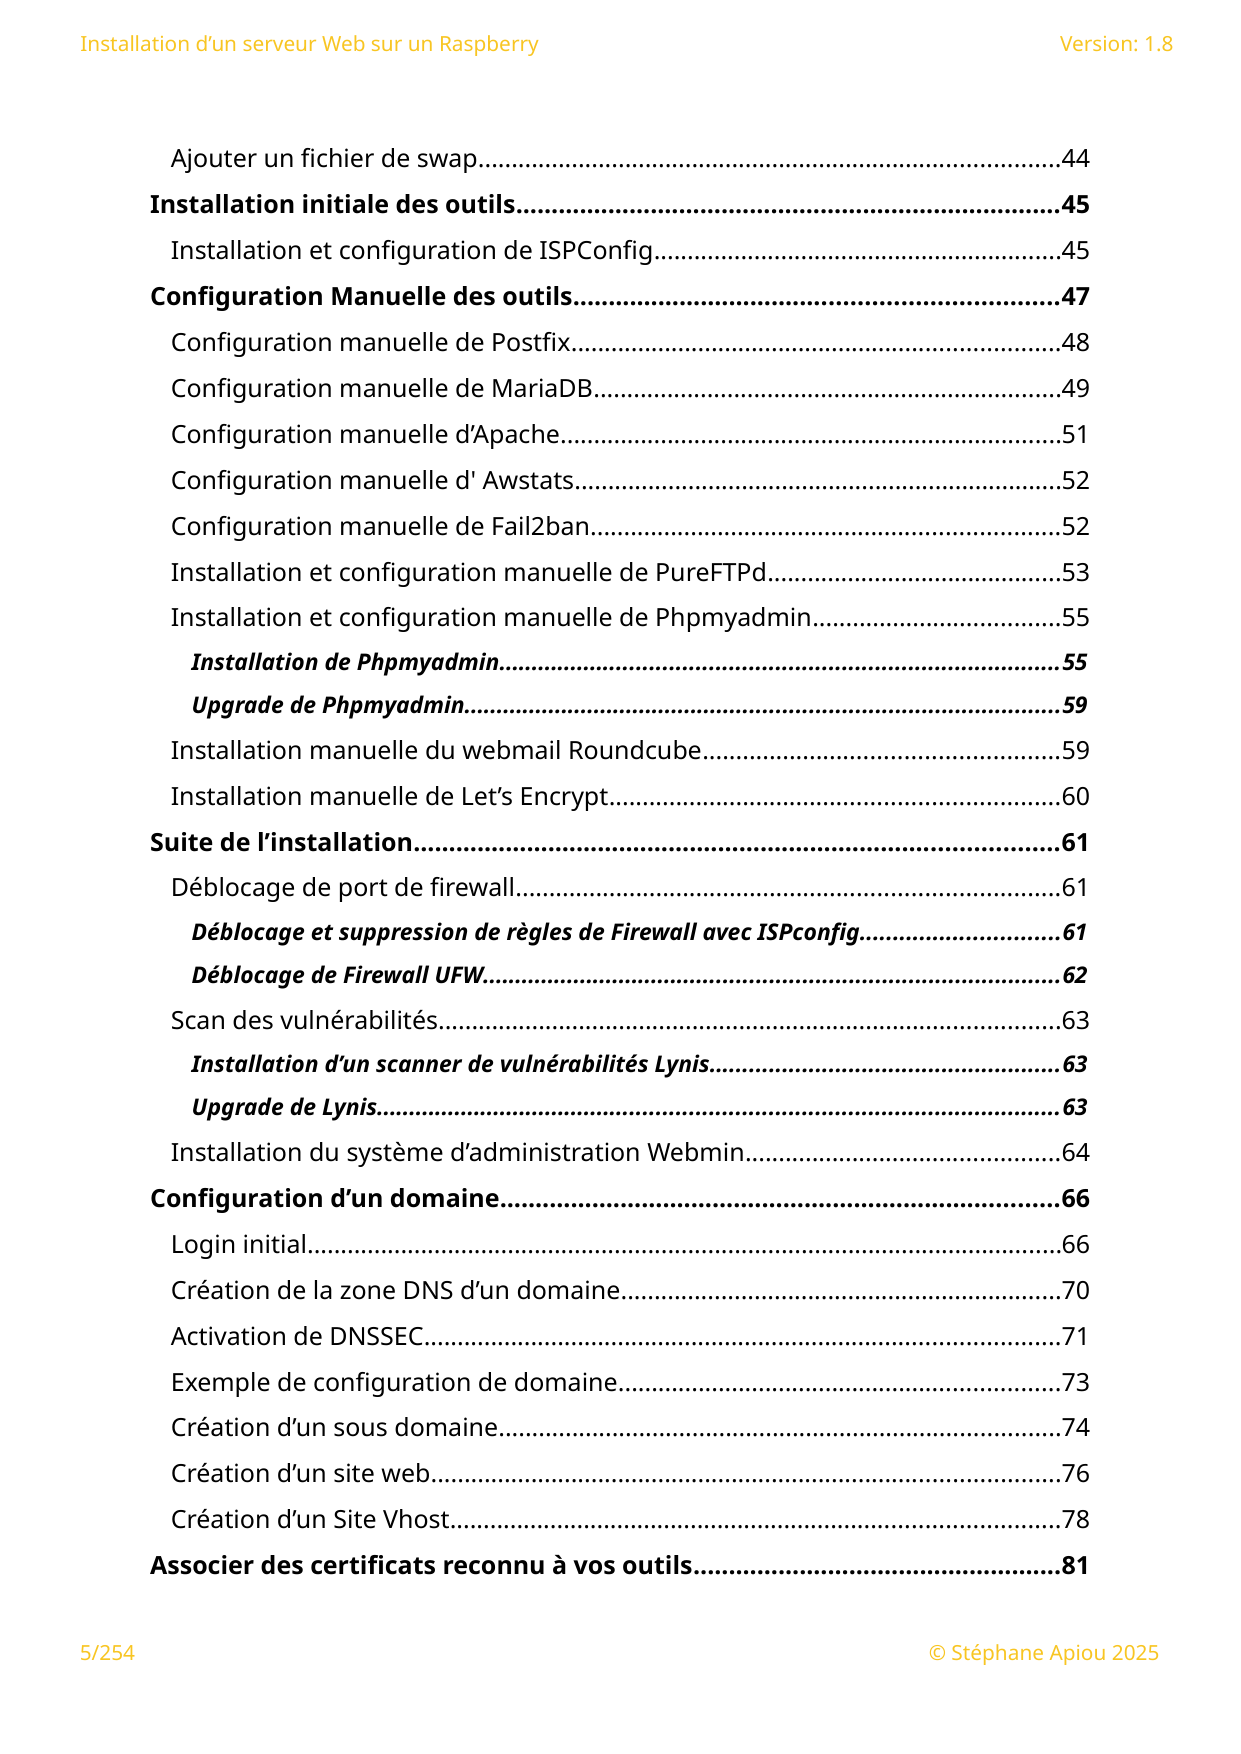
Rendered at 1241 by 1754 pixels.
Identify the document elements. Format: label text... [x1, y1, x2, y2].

text Configuration manuelle de MariaDB 49 [171, 370, 1090, 404]
text Exemple de configuration de domaine 73 [171, 1364, 1090, 1398]
text Login initial 66 [171, 1226, 1090, 1260]
text Scan des vulnérabilités 63 [171, 1002, 1090, 1036]
text Installation et configuration de ISPConfig 45 [171, 233, 1090, 267]
text Déblocage et suppression de règles de Firewall avec ISPconfig 61 [191, 916, 1090, 947]
text Configuration Manuelle des outils 47 [150, 278, 1090, 313]
text Création d’un Site Vhost 78 [171, 1502, 1090, 1536]
text Installation et configuration manuelle de PureFTPd 53 [171, 554, 1090, 588]
text Configuration manuelle de Postfix 48 [171, 324, 1090, 358]
text Installation et configuration manuelle de Phpmyadmin 55 [171, 600, 1090, 634]
text Installation du système d’administration Webmin 64 [171, 1134, 1090, 1168]
text Configuration d’un domaine 66 [150, 1180, 1090, 1214]
text Suite de l’installation 61 [150, 824, 1090, 858]
text Activation de DNSSEC 71 [171, 1318, 1090, 1352]
text Configuration manuelle d' Awstats 52 [171, 462, 1090, 496]
text Ajouter un fichier de swap 44 [171, 141, 1090, 175]
text Installation d’un scanner de vulnérabilités Lynis 63 [191, 1048, 1090, 1079]
text Configuration manuelle d’Apache 51 [171, 416, 1090, 450]
text Création d’un site web 76 [171, 1456, 1090, 1490]
text Installation manuelle de Let’s Encrypt 60 [171, 778, 1090, 812]
text Installation initiale des outils 45 [150, 187, 1090, 221]
text Déblocage de port de firewall 61 [171, 870, 1090, 904]
text Upgrade de Lynis 63 [191, 1091, 1090, 1123]
text Création d’un sous domaine 74 [171, 1410, 1090, 1444]
text Configuration manuelle de Fail2ban 52 [171, 508, 1090, 542]
text Installation manuelle du webmail Roundcube 59 [171, 732, 1090, 766]
text Upgrade de Phpmyadmin 59 [191, 689, 1090, 720]
text Déblocage de Firewall UFW 62 [191, 959, 1090, 990]
text Installation de Phpmyadmin 55 [191, 646, 1090, 677]
text Associer des certificats reconnu à vos outils 81 [150, 1548, 1090, 1582]
text Création de la zone DNS d’un domaine 70 [171, 1272, 1090, 1306]
